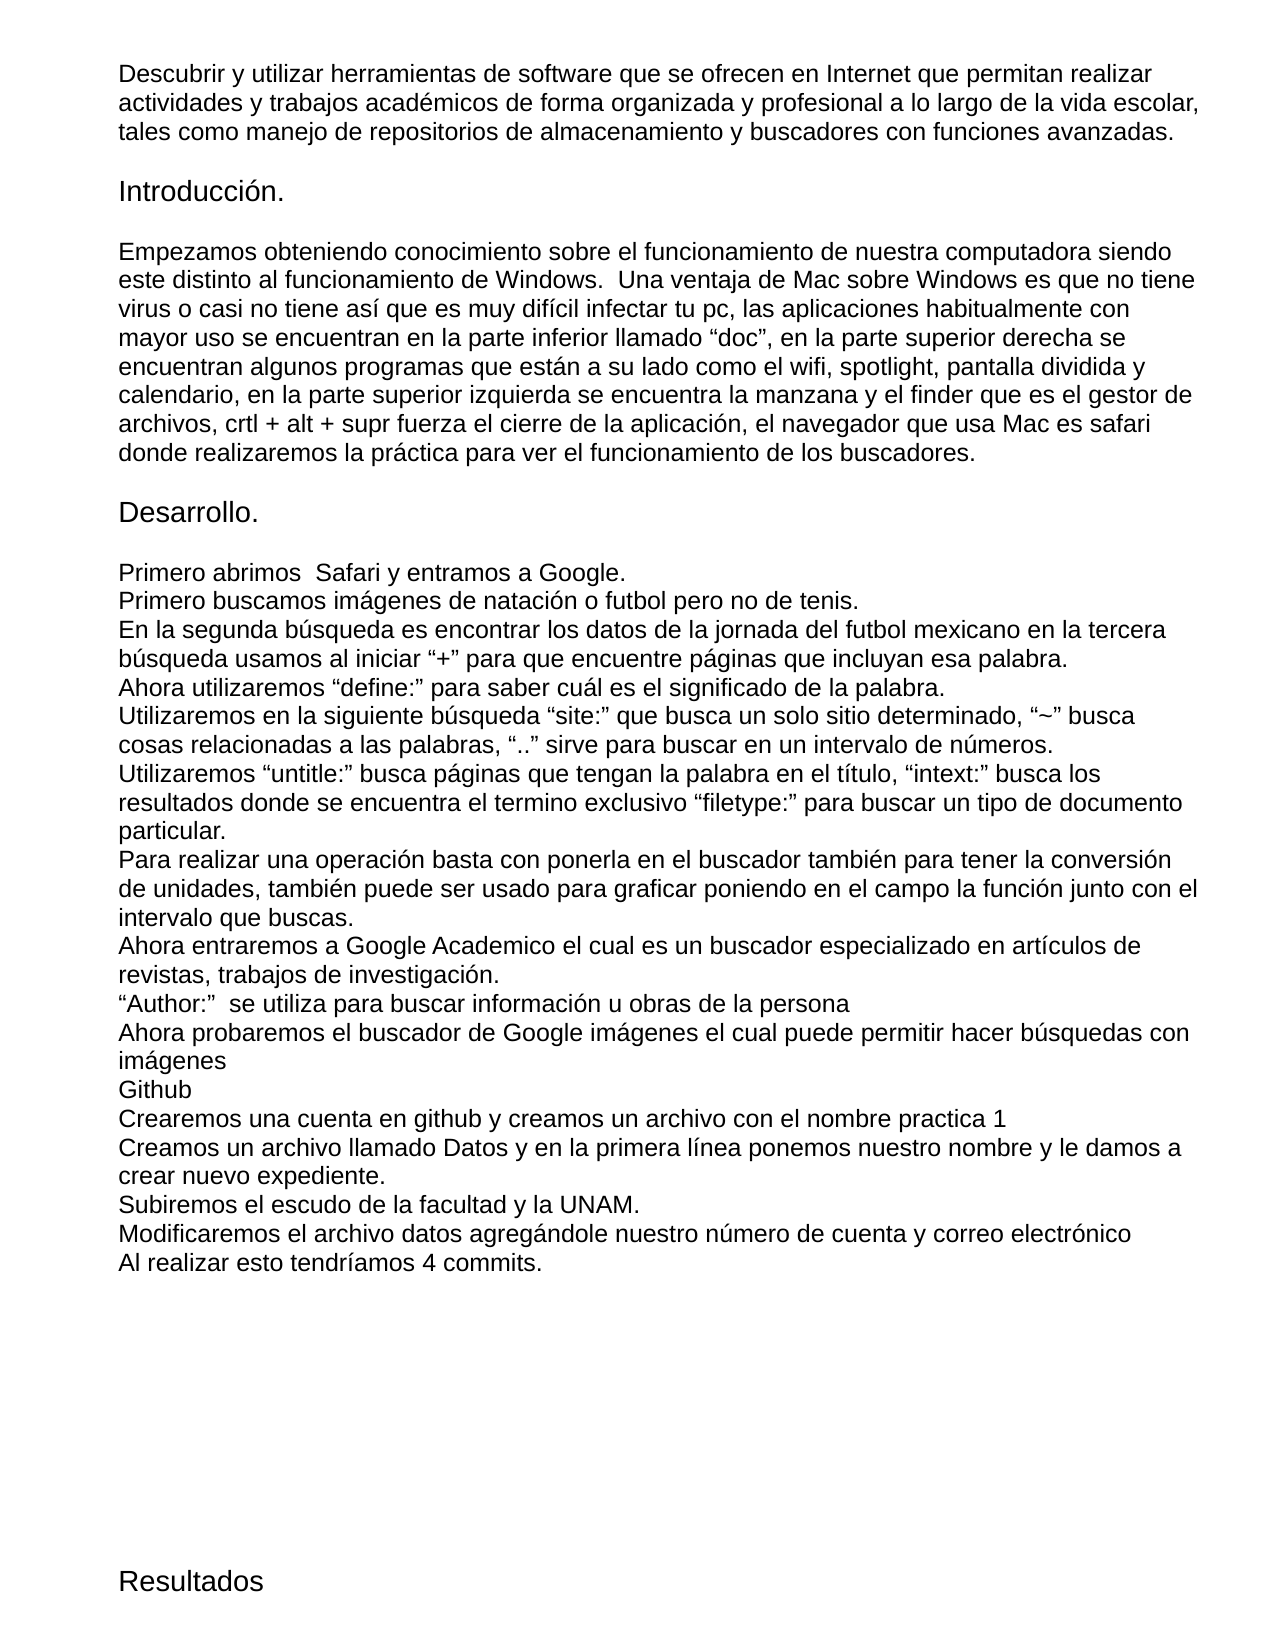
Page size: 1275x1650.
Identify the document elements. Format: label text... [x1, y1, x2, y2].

text “Author:” se utiliza para buscar información u obras de la persona [118, 989, 1205, 1017]
text Descubrir y utilizar herramientas de software que se ofrecen en Internet que permitan realizar actividades y trabajos académicos de forma organizada y profesional a lo largo de la vida escolar, tales como manejo de repositorios de almacenamiento y buscadores con funciones avanzadas. [118, 59, 1205, 145]
text Ahora probaremos el buscador de Google imágenes el cual puede permitir hacer búsquedas con imágenes [118, 1017, 1205, 1075]
text Resultados [118, 1564, 1205, 1597]
text Utilizaremos “untitle:” busca páginas que tengan la palabra en el título, “intext:” busca los resultados donde se encuentra el termino exclusivo “filetype:” para buscar un tipo de documento particular. [118, 759, 1205, 845]
text Al realizar esto tendríamos 4 commits. [118, 1247, 1205, 1276]
text Primero buscamos imágenes de natación o futbol pero no de tenis. [118, 586, 1205, 615]
text En la segunda búsqueda es encontrar los datos de la jornada del futbol mexicano en la tercera búsqueda usamos al iniciar “+” para que encuentre páginas que incluyan esa palabra. [118, 615, 1205, 672]
text Desarrollo. [118, 495, 1205, 529]
text Modificaremos el archivo datos agregándole nuestro número de cuenta y correo electrónico [118, 1219, 1205, 1247]
text Empezamos obteniendo conocimiento sobre el funcionamiento de nuestra computadora siendo este distinto al funcionamiento de Windows. Una ventaja de Mac sobre Windows es que no tiene virus o casi no tiene así que es muy difícil infectar tu pc, las aplicaciones habitualmente con mayor uso se encuentran en la parte inferior llamado “doc”, en la parte superior derecha se encuentran algunos programas que están a su lado como el wifi, spotlight, pantalla dividida y calendario, en la parte superior izquierda se encuentra la manzana y el finder que es el gestor de archivos, crtl + alt + supr fuerza el cierre de la aplicación, el navegador que usa Mac es safari donde realizaremos la práctica para ver el funcionamiento de los buscadores. [118, 236, 1205, 466]
text Ahora entraremos a Google Academico el cual es un buscador especializado en artículos de revistas, trabajos de investigación. [118, 931, 1205, 989]
text Subiremos el escudo de la facultad y la UNAM. [118, 1190, 1205, 1219]
text Introducción. [118, 174, 1205, 208]
text Github [118, 1075, 1205, 1104]
text Utilizaremos en la siguiente búsqueda “site:” que busca un solo sitio determinado, “~” busca cosas relacionadas a las palabras, “..” sirve para buscar en un intervalo de números. [118, 701, 1205, 759]
text Para realizar una operación basta con ponerla en el buscador también para tener la conversión de unidades, también puede ser usado para graficar poniendo en el campo la función junto con el intervalo que buscas. [118, 845, 1205, 931]
text Crearemos una cuenta en github y creamos un archivo con el nombre practica 1 [118, 1104, 1205, 1132]
text Creamos un archivo llamado Datos y en la primera línea ponemos nuestro nombre y le damos a crear nuevo expediente. [118, 1132, 1205, 1190]
text Primero abrimos Safari y entramos a Google. [118, 557, 1205, 586]
text Ahora utilizaremos “define:” para saber cuál es el significado de la palabra. [118, 672, 1205, 701]
